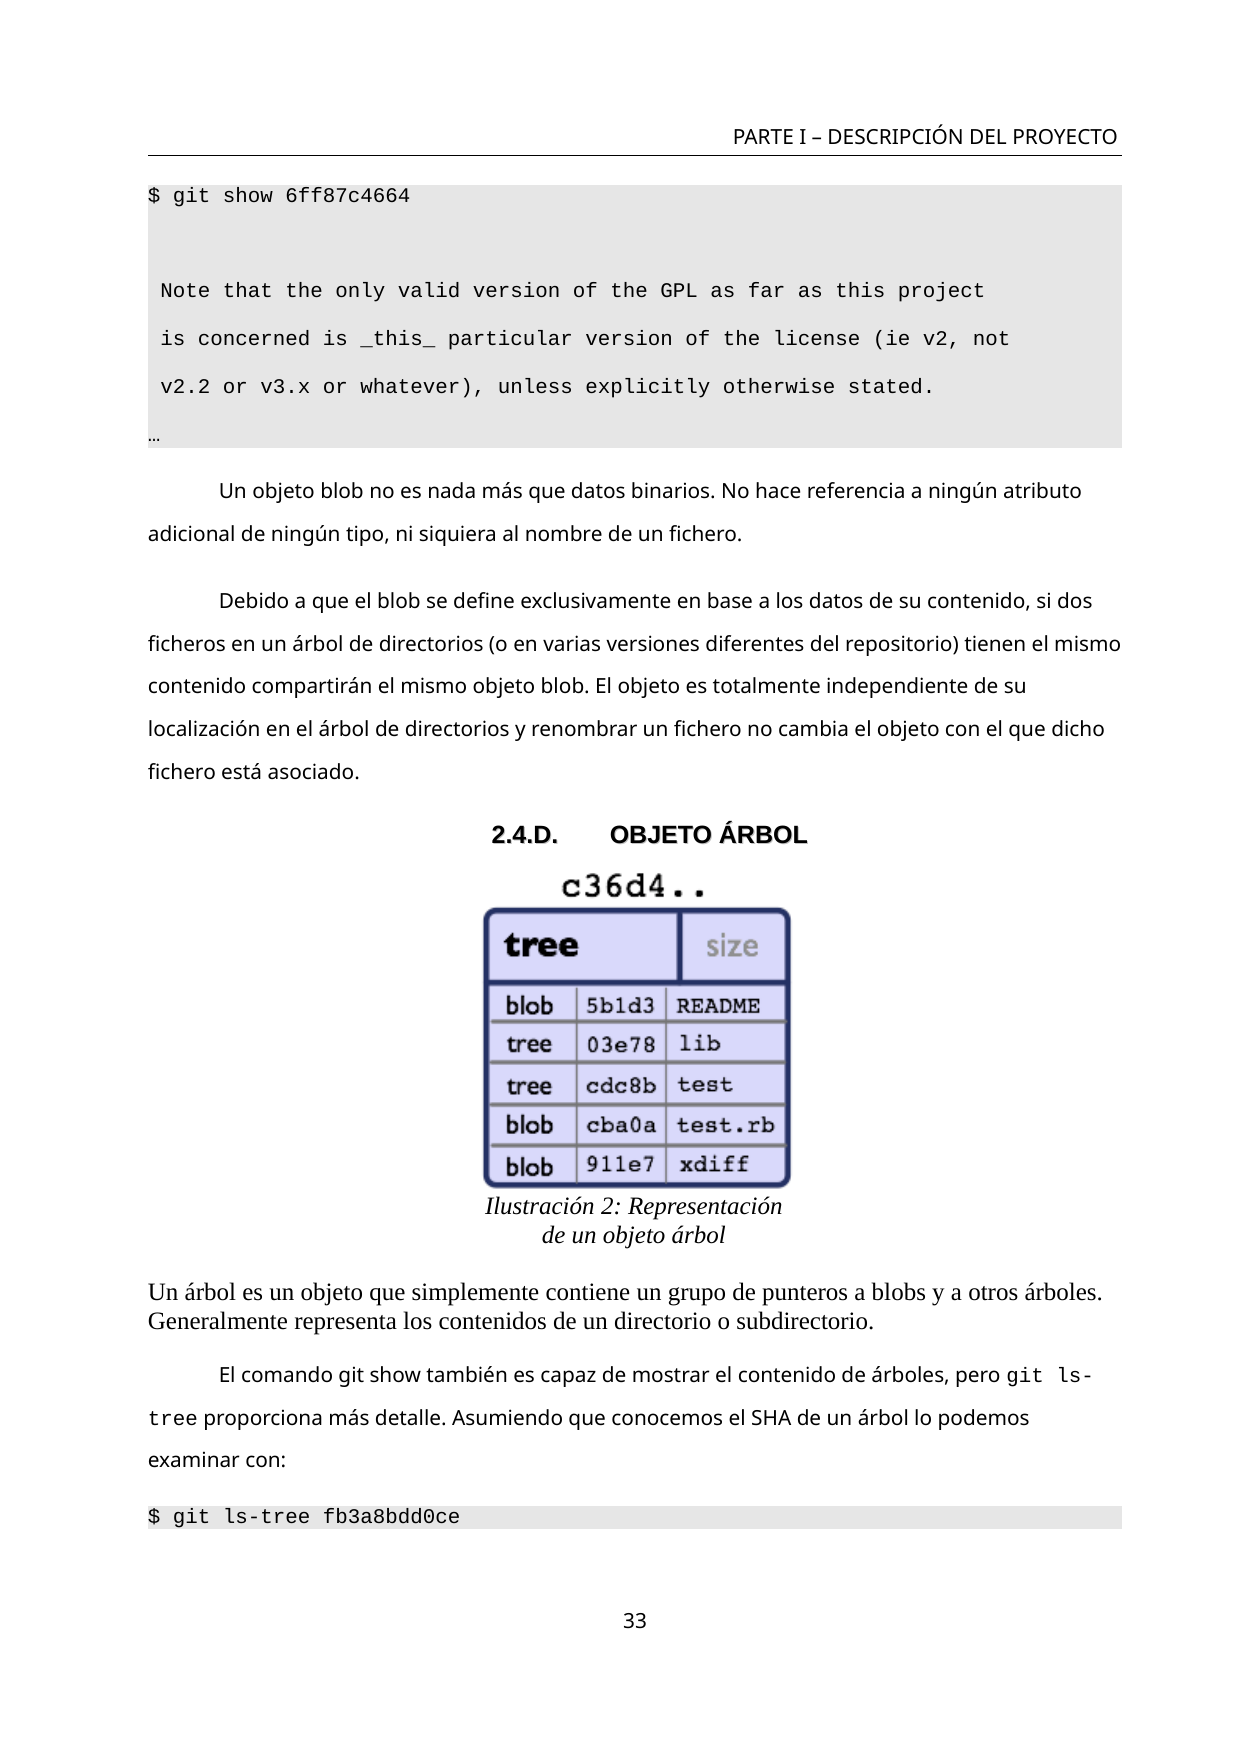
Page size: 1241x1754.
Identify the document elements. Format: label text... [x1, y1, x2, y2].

text $ git show 6ff87c4664 [148, 185, 1122, 208]
text Ilustración 2: Representación de un objeto árbol [477, 1192, 793, 1249]
text El comando git show también es capaz de mostrar el contenido de árboles, pero git ls-tree proporciona más detalle. Asumiendo que conocemos el SHA de un árbol lo podemos examinar con: [148, 1360, 1122, 1474]
text v2.2 or v3.x or whatever), unless explicitly otherwise stated. [148, 376, 1122, 400]
text Un objeto blob no es nada más que datos binarios. No hace referencia a ningún atributo adicional de ningún tipo, ni siquiera al nombre de un fichero. [148, 476, 1122, 547]
text Debido a que el blob se define exclusivamente en base a los datos de su contenido, si dos ficheros en un árbol de directorios (o en varias versiones diferentes del repositorio) tienen el mismo contenido compartirán el mismo objeto blob. El objeto es totalmente independiente de su localización en el árbol de directorios y renombrar un fichero no cambia el objeto con el que dicho fichero está asociado. [148, 586, 1122, 785]
text is concerned is _this_ particular version of the license (ie v2, not [148, 328, 1122, 352]
text … [148, 424, 1122, 448]
text $ git ls-tree fb3a8bdd0ce [148, 1506, 1122, 1529]
subtitle Objeto árbol [177, 820, 1122, 849]
text Note that the only valid version of the GPL as far as this project [148, 281, 1122, 304]
text Un árbol es un objeto que simplemente contiene un grupo de punteros a blobs y a otros árboles. Generalmente representa los contenidos de un directorio o subdirectorio. [148, 1277, 1122, 1335]
picture [476, 861, 794, 1192]
